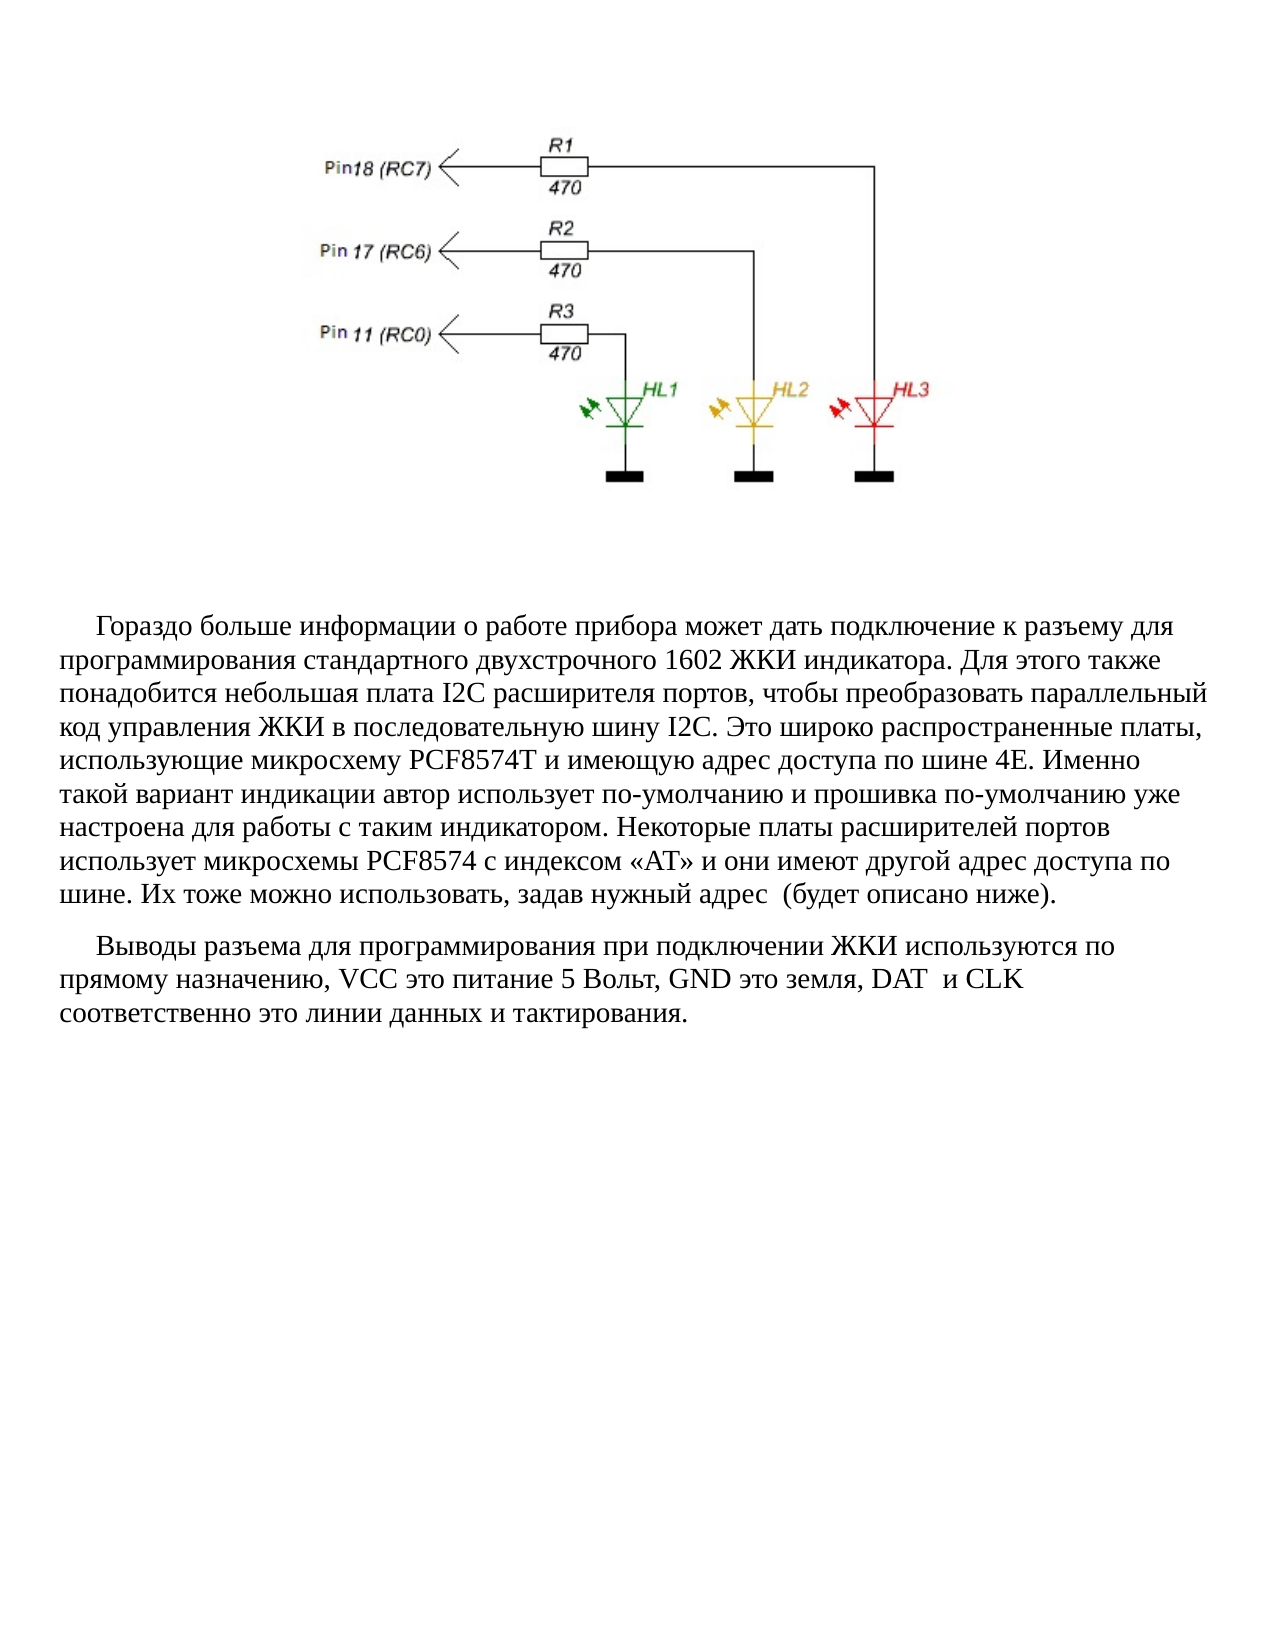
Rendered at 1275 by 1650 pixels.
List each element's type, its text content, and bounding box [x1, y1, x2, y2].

text Выводы разъема для программирования при подключении ЖКИ используются по прямому назначению, VCC это питание 5 Вольт, GND это земля, DAT и CLK соответственно это линии данных и тактирования. [59, 928, 1216, 1062]
text Гораздо больше информации о работе прибора может дать подключение к разъему для программирования стандартного двухстрочного 1602 ЖКИ индикатора. Для этого также понадобится небольшая плата I2C расширителя портов, чтобы преобразовать параллельный код управления ЖКИ в последовательную шину I2C. Это широко распространенные платы, использующие микросхему PCF8574T и имеющую адрес доступа по шине 4Е. Именно такой вариант индикации автор использует по-умолчанию и прошивка по-умолчанию уже настроена для работы с таким индикатором. Некоторые платы расширителей портов использует микросхемы PCF8574 с индексом «АТ» и они имеют другой адрес доступа по шине. Их тоже можно использовать, задав нужный адрес (будет описано ниже). [59, 608, 1216, 910]
